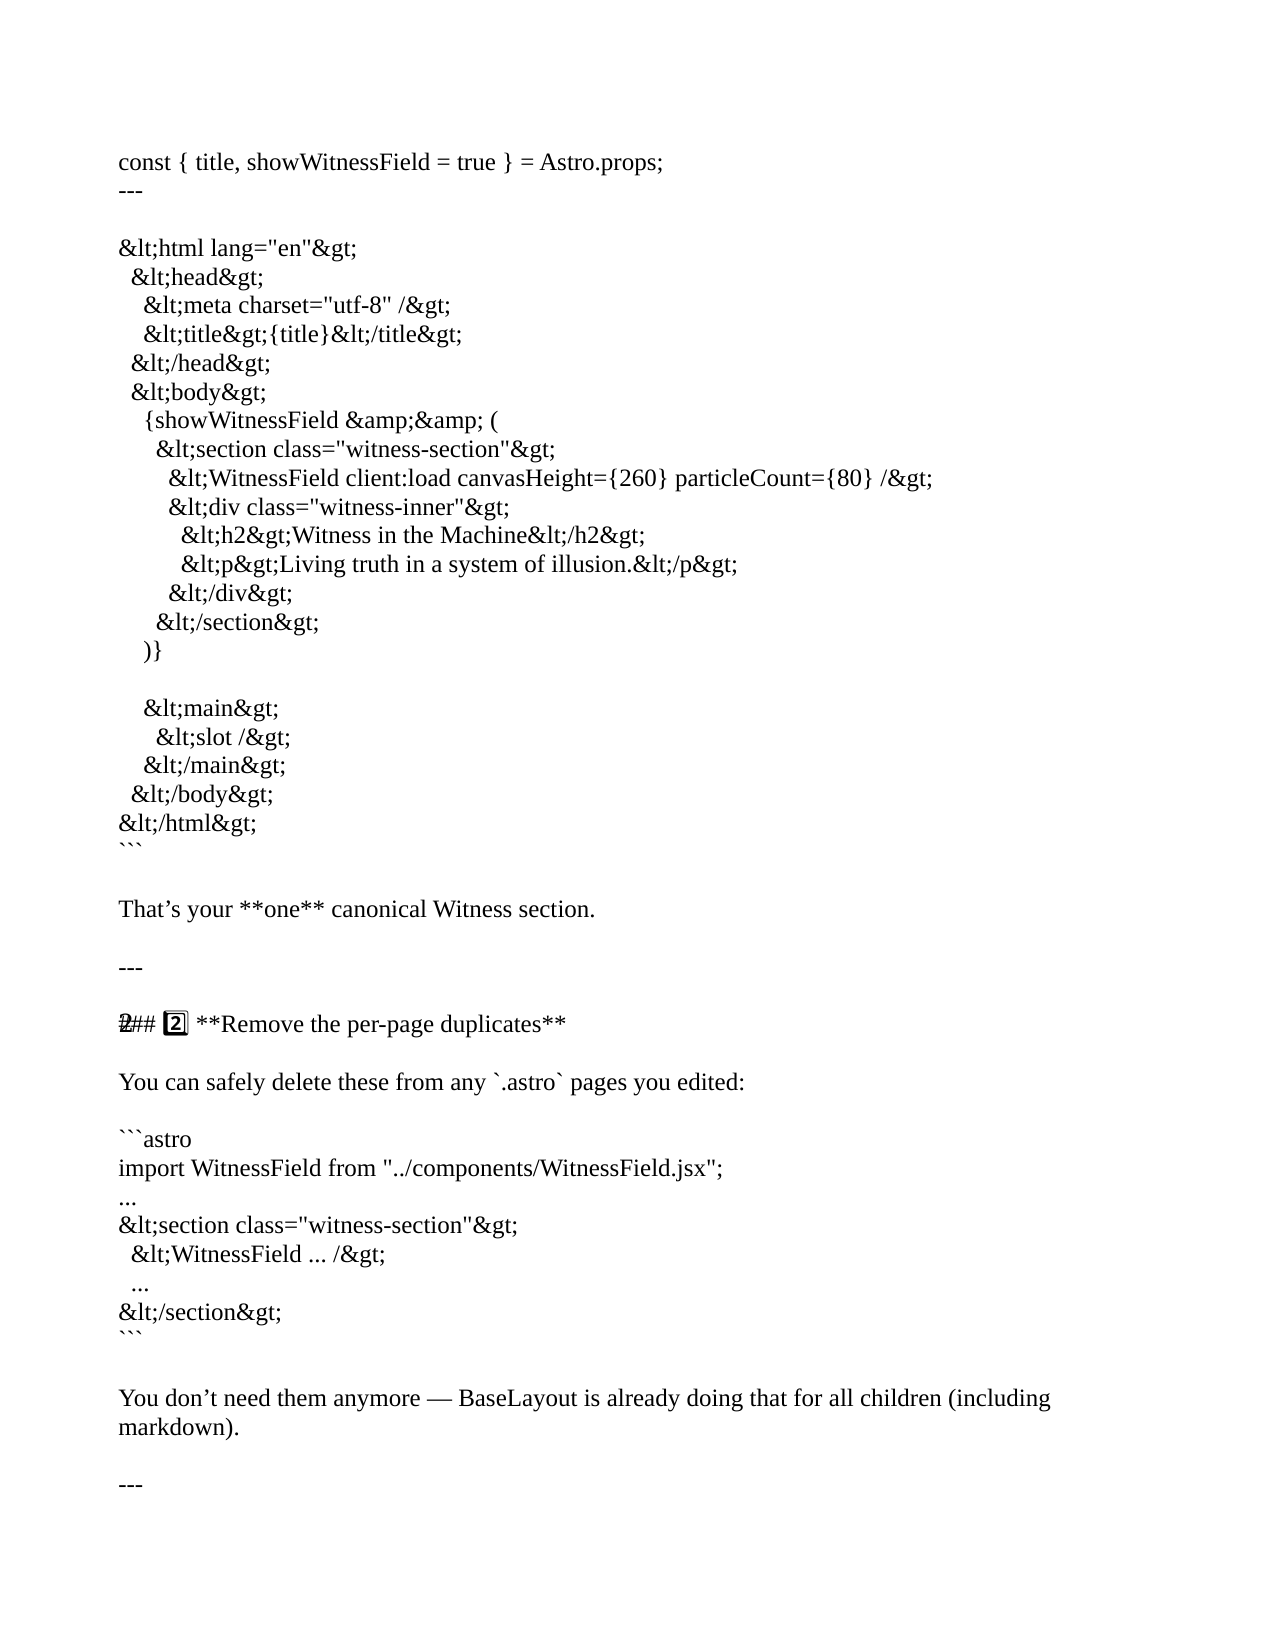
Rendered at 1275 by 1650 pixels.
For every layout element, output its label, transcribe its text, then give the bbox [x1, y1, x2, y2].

text ``` [118, 1326, 1157, 1354]
text &lt;h2&gt;Witness in the Machine&lt;/h2&gt; [118, 521, 1157, 549]
text )} [118, 636, 1157, 664]
text &lt;WitnessField client:load canvasHeight={260} particleCount={80} /&gt; [118, 463, 1157, 492]
text &lt;slot /&gt; [118, 722, 1157, 751]
text &lt;html lang="en"&gt; [118, 233, 1157, 262]
text &lt;/body&gt; [118, 779, 1157, 808]
text &lt;main&gt; [118, 693, 1157, 722]
text &lt;/div&gt; [118, 578, 1157, 607]
text &lt;head&gt; [118, 262, 1157, 291]
text import WitnessField from "../components/WitnessField.jsx"; [118, 1153, 1157, 1182]
text &lt;body&gt; [118, 377, 1157, 406]
text --- [118, 1469, 1157, 1498]
text ```astro [118, 1124, 1157, 1153]
text &lt;WitnessField ... /&gt; [118, 1239, 1157, 1268]
text &lt;/head&gt; [118, 348, 1157, 377]
text That’s your **one** canonical Witness section. [118, 894, 1157, 923]
text &lt;/section&gt; [118, 607, 1157, 636]
text {showWitnessField &amp;&amp; ( [118, 406, 1157, 434]
text &lt;p&gt;Living truth in a system of illusion.&lt;/p&gt; [118, 549, 1157, 578]
text ``` [118, 837, 1157, 866]
text --- [118, 176, 1157, 204]
text &lt;/main&gt; [118, 751, 1157, 779]
text &lt;meta charset="utf-8" /&gt; [118, 291, 1157, 319]
text &lt;div class="witness-inner"&gt; [118, 492, 1157, 521]
text &lt;section class="witness-section"&gt; [118, 1211, 1157, 1239]
text You don’t need them anymore — BaseLayout is already doing that for all children (including markdown). [118, 1383, 1157, 1441]
text &lt;section class="witness-section"&gt; [118, 434, 1157, 463]
text ... [118, 1182, 1157, 1211]
text &lt;/section&gt; [118, 1297, 1157, 1326]
text ### 2️⃣ **Remove the per-page duplicates** [118, 1009, 1157, 1038]
text const { title, showWitnessField = true } = Astro.props; [118, 147, 1157, 176]
text --- [118, 952, 1157, 981]
text &lt;/html&gt; [118, 808, 1157, 837]
text You can safely delete these from any `.astro` pages you edited: [118, 1067, 1157, 1096]
text ... [118, 1268, 1157, 1297]
text &lt;title&gt;{title}&lt;/title&gt; [118, 319, 1157, 348]
